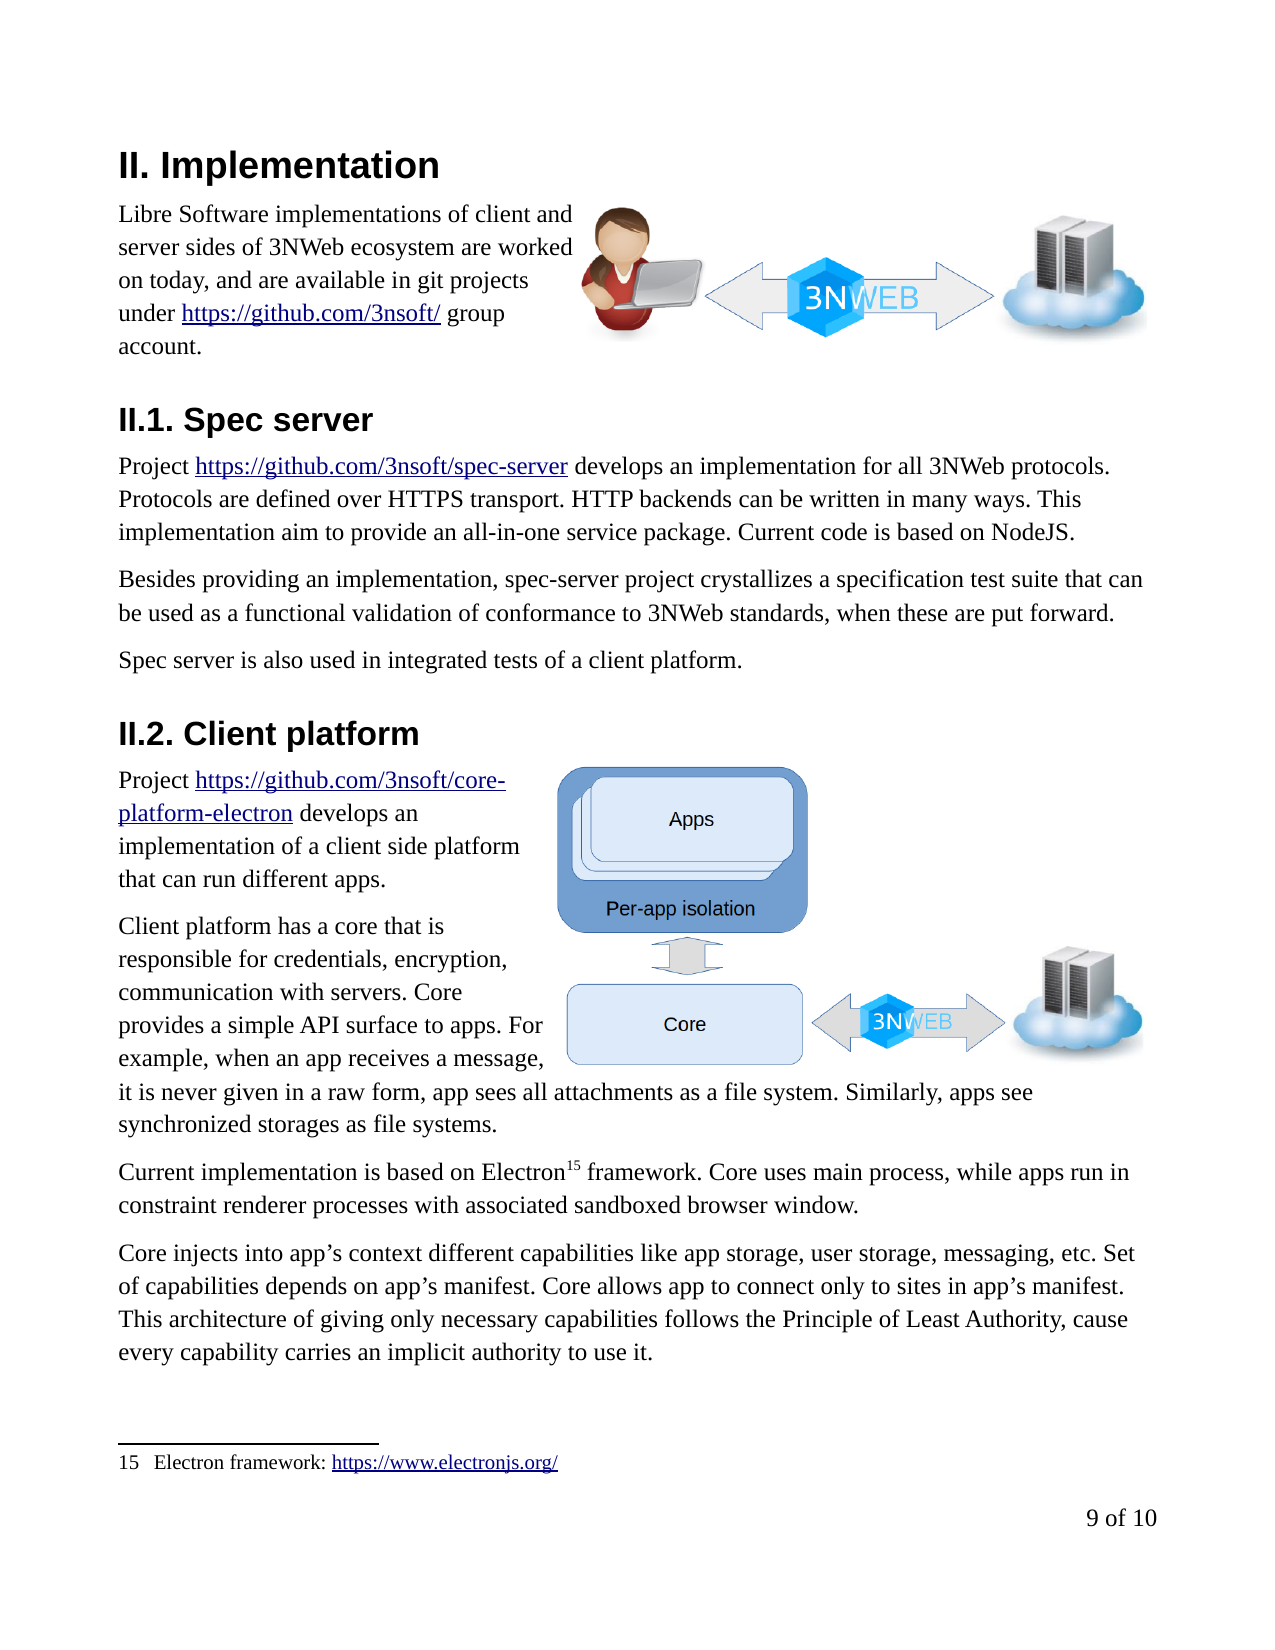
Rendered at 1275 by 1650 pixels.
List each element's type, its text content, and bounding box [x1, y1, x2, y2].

text Libre Software implementations of client and server sides of 3NWeb ecosystem are worked on today, and are available in git projects under https://github.com/3nsoft/ group account. [118, 199, 1157, 360]
subtitle II.1. Spec server [118, 400, 1157, 438]
picture [580, 199, 1147, 345]
text Core injects into app’s context different capabilities like app storage, user storage, messaging, etc. Set of capabilities depends on app’s manifest. Core allows app to connect only to sites in app’s manifest. This architecture of giving only necessary capabilities follows the Principle of Least Authority, cause every capability carries an implicit authority to use it. [118, 1238, 1157, 1366]
text Client platform has a core that is responsible for credentials, encryption, communication with servers. Core provides a simple API surface to apps. For example, when an app receives a message, it is never given in a raw form, app sees all attachments as a file system. Similarly, apps see synchronized storages as file systems. [118, 911, 1157, 1138]
text Project https://github.com/3nsoft/core-platform-electron develops an implementation of a client side platform that can run different apps. [118, 765, 553, 893]
text Spec server is also used in integrated tests of a client platform. [118, 645, 1157, 674]
text Current implementation is based on Electron framework. Core uses main process, while apps run in constraint renderer processes with associated sandboxed browser window. [118, 1157, 1157, 1219]
picture [553, 764, 1144, 1067]
text Electron framework: https://www.electronjs.org/ [118, 1449, 1157, 1474]
subtitle II. Implementation [118, 143, 1157, 187]
subtitle II.2. Client platform [118, 714, 1157, 752]
text Project https://github.com/3nsoft/spec-server develops an implementation for all 3NWeb protocols. Protocols are defined over HTTPS transport. HTTP backends can be written in many ways. This implementation aim to provide an all-in-one service package. Current code is based on NodeJS. [118, 451, 1157, 546]
text Besides providing an implementation, spec-server project crystallizes a specification test suite that can be used as a functional validation of conformance to 3NWeb standards, when these are put forward. [118, 564, 1157, 626]
